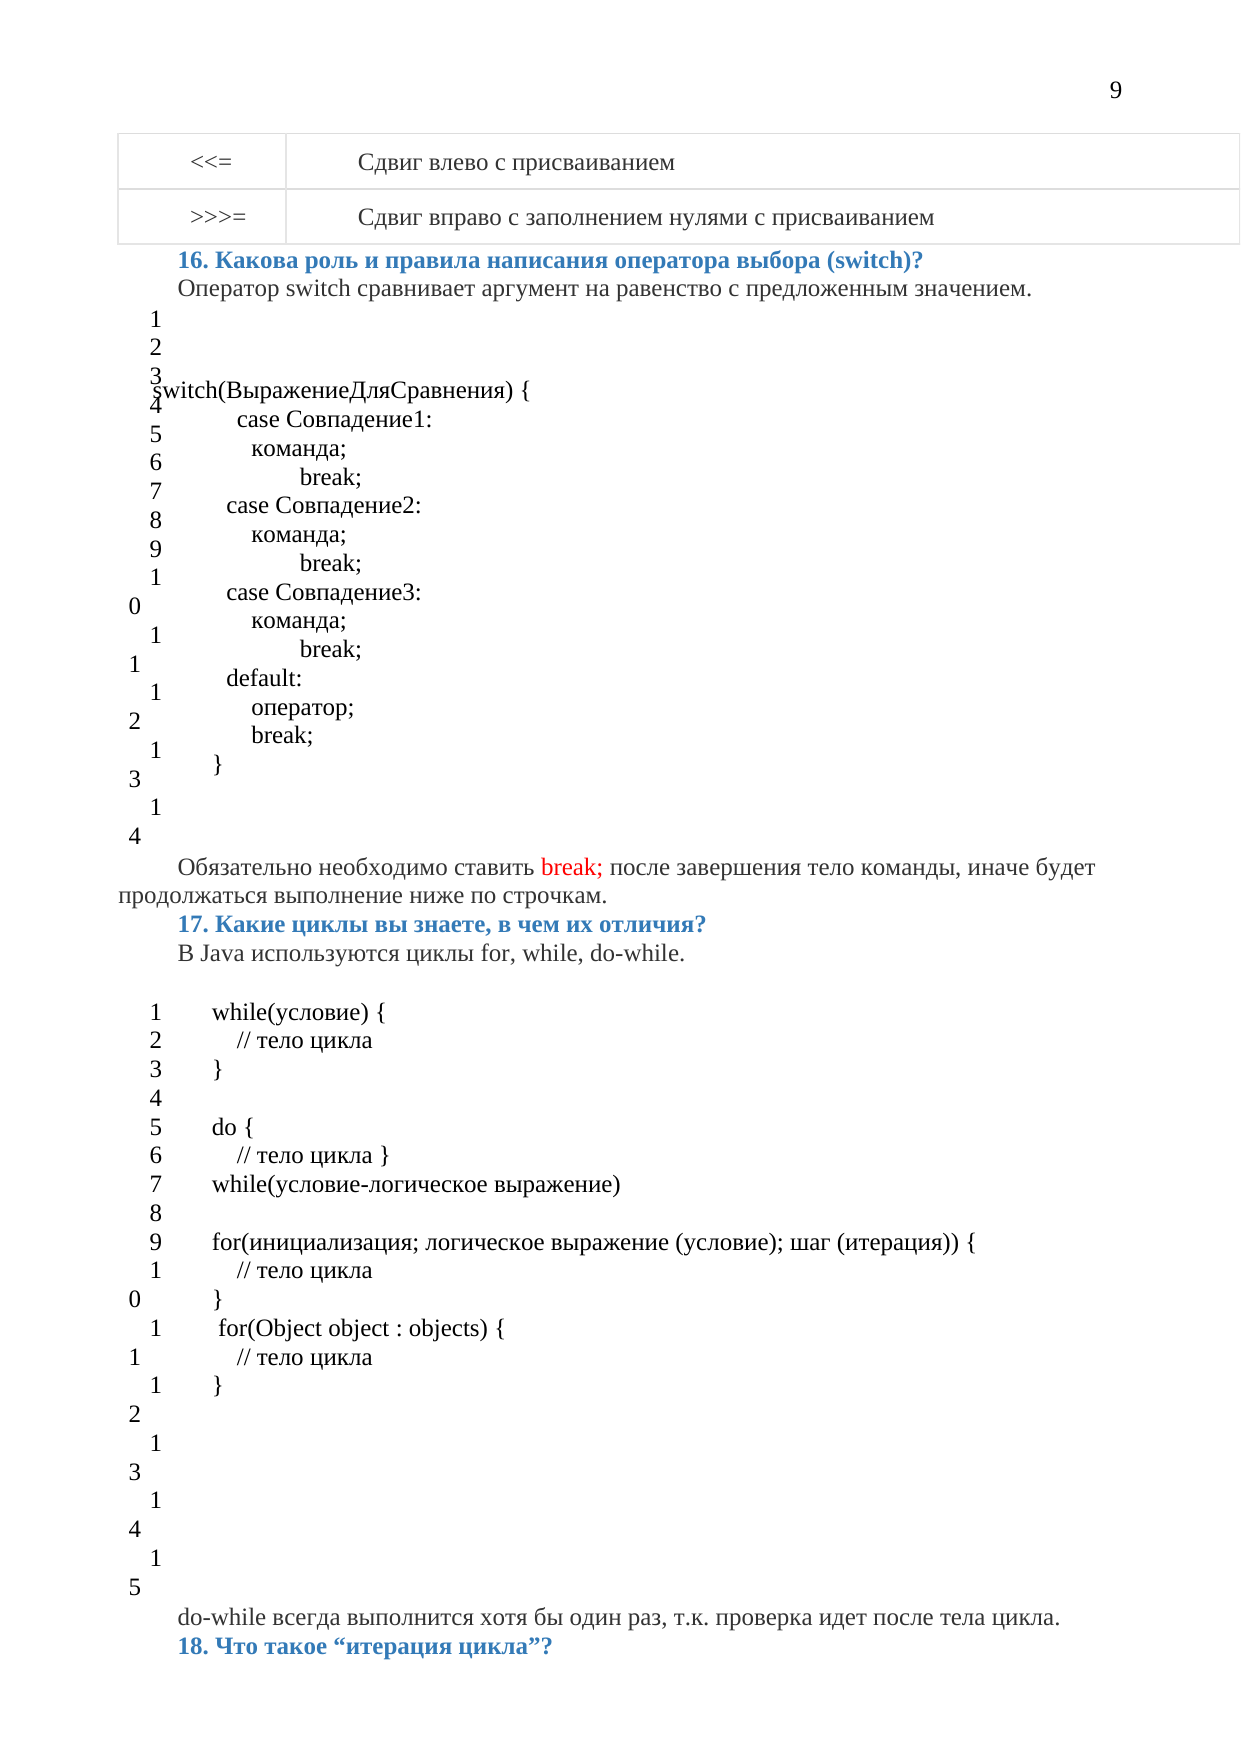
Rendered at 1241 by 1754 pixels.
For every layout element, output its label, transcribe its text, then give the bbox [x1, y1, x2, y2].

text 16. Какова роль и правила написания оператора выбора (switch)? [118, 245, 1122, 273]
table_cell Сдвиг вправо с заполнением нулями с присваиванием [287, 190, 1239, 243]
text 18. Что такое “итерация цикла”? [118, 1631, 1122, 1660]
table_header 1 2 3 4 5 6 7 8 9 10 11 12 13 14 15 [118, 995, 151, 1602]
table_header switch(ВыражениеДляСравнения) { case Совпадение1: команда; break; case Совпадение2: команда; break; case Совпадение3: команда; break; default: оператор; break; } [151, 302, 1131, 852]
text 17. Какие циклы вы знаете, в чем их отличия? [118, 909, 1122, 938]
table_header 1 2 3 4 5 6 7 8 9 10 11 12 13 14 [118, 302, 151, 852]
text Обязательно необходимо ставить break; после завершения тело команды, иначе будет продолжаться выполнение ниже по строчкам. [118, 852, 1122, 909]
table_cell Сдвиг влево с присваиванием [287, 134, 1239, 188]
text Оператор switch сравнивает аргумент на равенство с предложенным значением. [118, 273, 1122, 302]
table_cell >>>= [119, 190, 285, 243]
text В Java используются циклы for, while, do-while. [118, 938, 1122, 967]
text do-while всегда выполнится хотя бы один раз, т.к. проверка идет после тела цикла. [118, 1602, 1122, 1631]
table_header while(условие) { // тело цикла } do { // тело цикла } while(условие-логическое выражение) for(инициализация; логическое выражение (условие); шаг (итерация)) { // тело цикла } for(Object object : objects) { // тело цикла } [151, 995, 1131, 1602]
table_cell <<= [119, 134, 285, 188]
